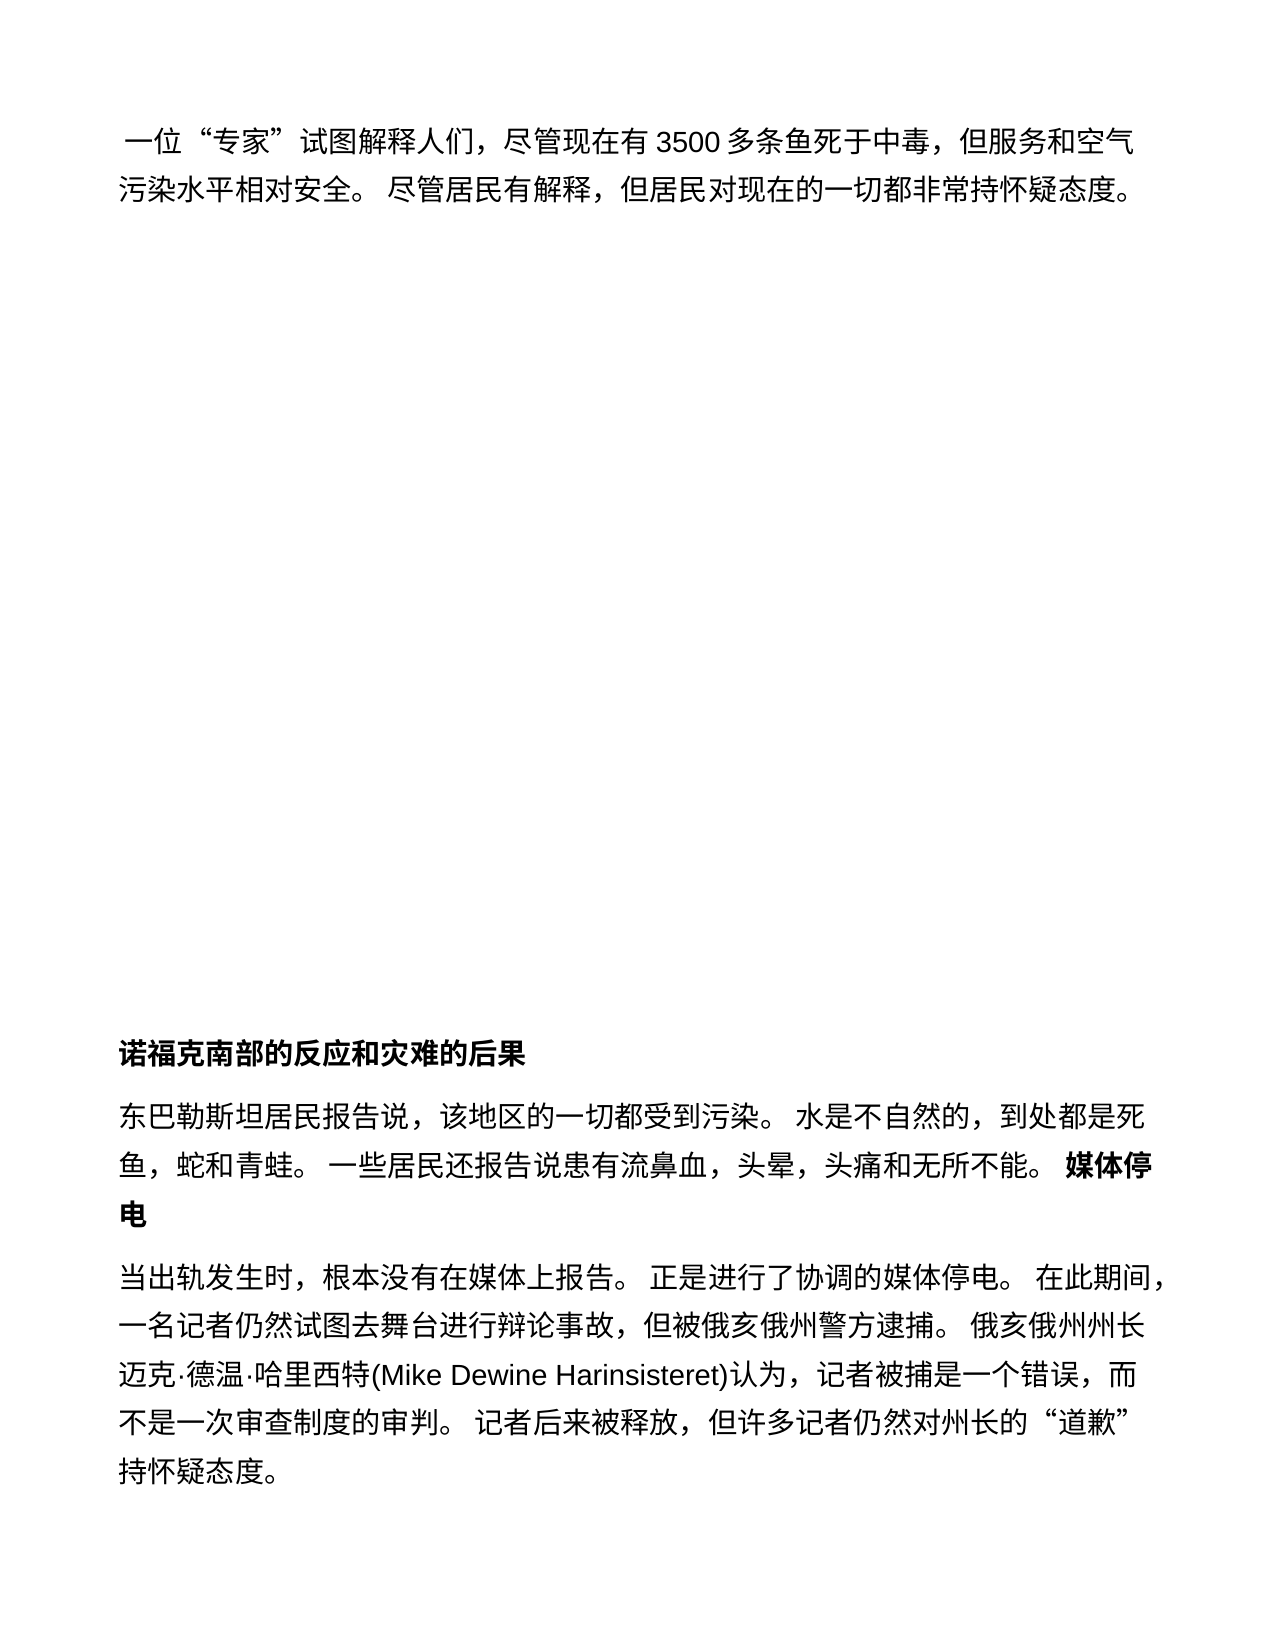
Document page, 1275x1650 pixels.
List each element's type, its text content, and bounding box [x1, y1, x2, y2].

text 当出轨发生时，根本没有在媒体上报告。 正是进行了协调的媒体停电。 在此期间，一名记者仍然试图去舞台进行辩论事故，但被俄亥俄州警方逮捕。 俄亥俄州州长迈克·德温·哈里西特(Mike Dewine Harinsisteret)认为，记者被捕是一个错误，而不是一次审查制度的审判。 记者后来被释放，但许多记者仍然对州长的“道歉”持怀疑态度。 [118, 1254, 1157, 1491]
text 东巴勒斯坦居民报告说，该地区的一切都受到污染。 水是不自然的，到处都是死鱼，蛇和青蛙。 一些居民还报告说患有流鼻血，头晕，头痛和无所不能。 媒体停电 [118, 1094, 1157, 1233]
text 诺福克南部的反应和灾难的后果 [118, 230, 1157, 1073]
text 一位“专家”试图解释人们，尽管现在有3500多条鱼死于中毒，但服务和空气污染水平相对安全。 尽管居民有解释，但居民对现在的一切都非常持怀疑态度。 [118, 118, 1157, 209]
